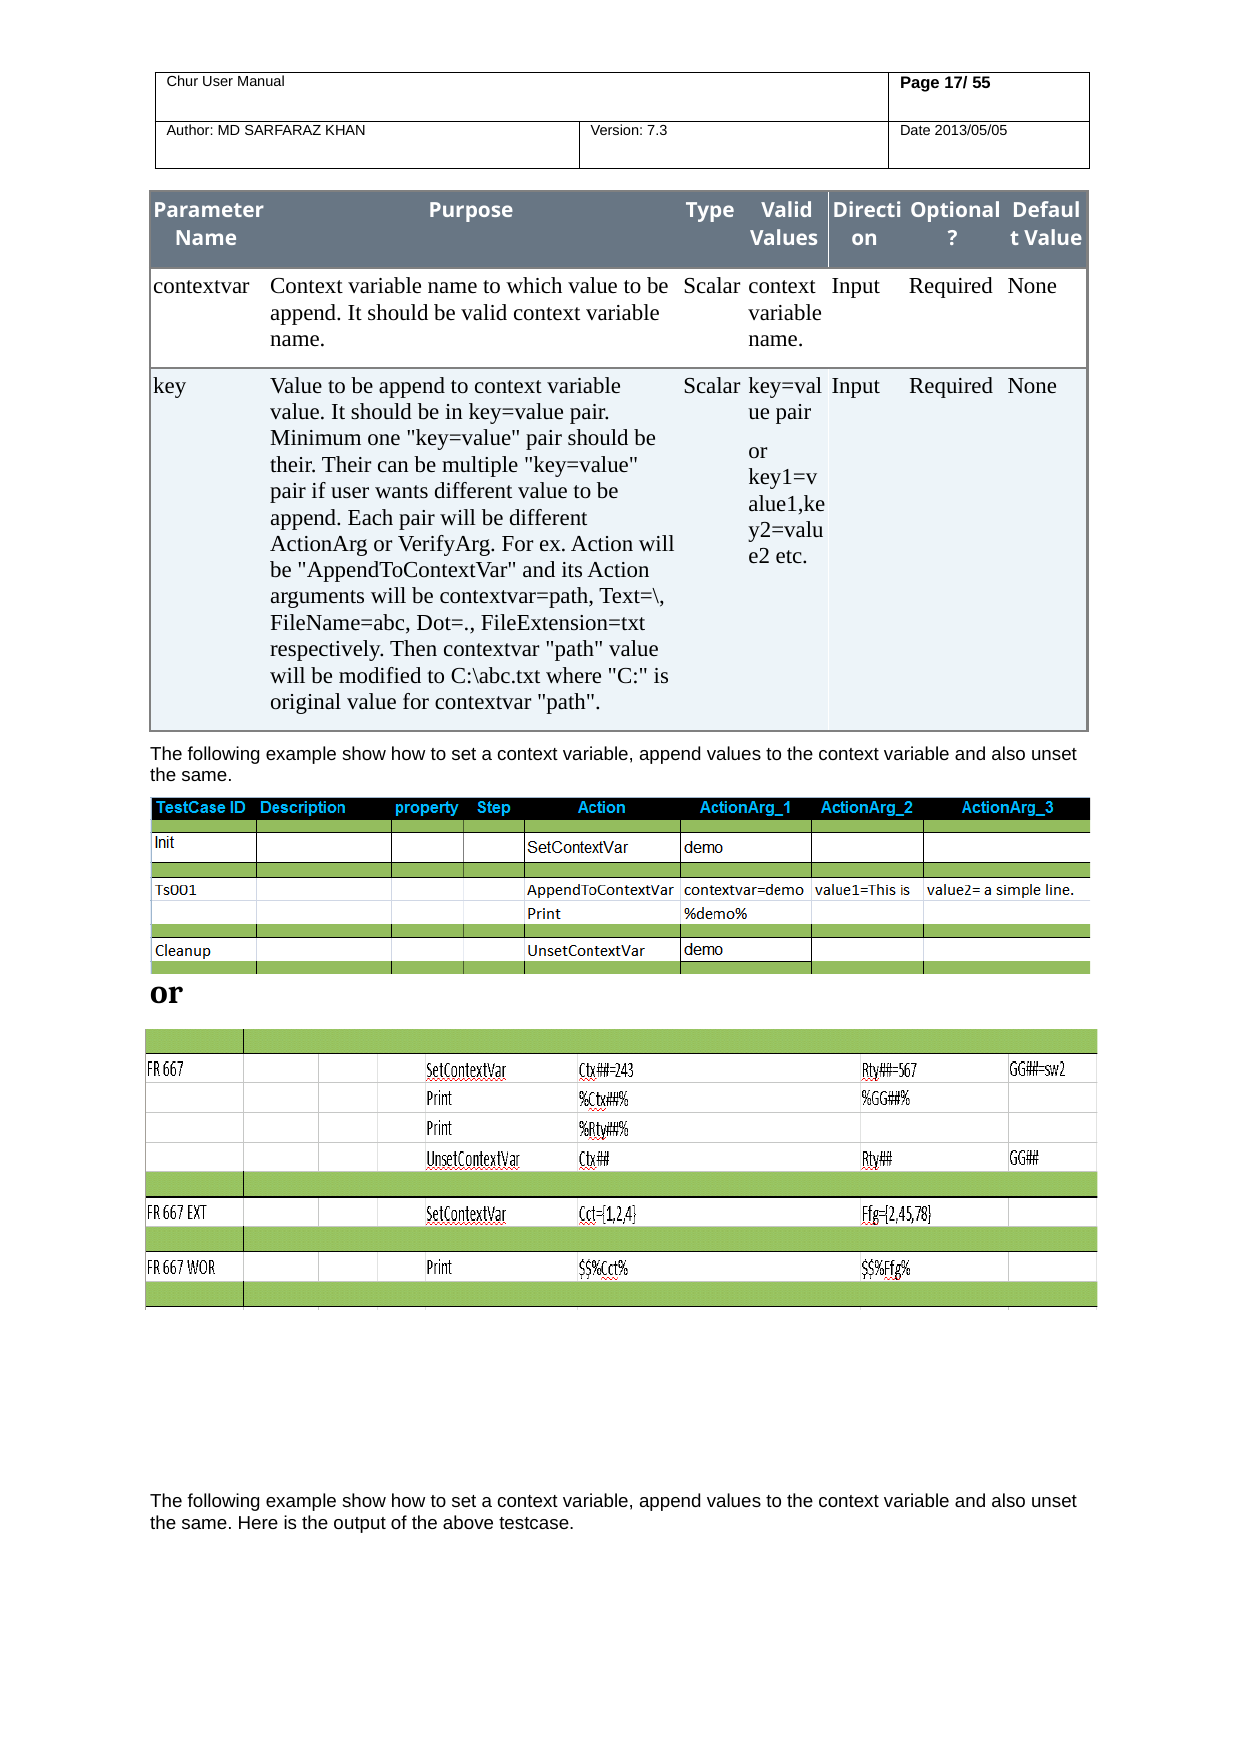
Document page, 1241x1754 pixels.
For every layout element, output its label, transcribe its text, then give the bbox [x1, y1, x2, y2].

table_cell contextvar [151, 269, 267, 367]
table_cell context variable name. [745, 269, 828, 367]
table_cell Input [829, 269, 906, 367]
table_cell None [1004, 369, 1086, 730]
table_cell None [1004, 269, 1086, 367]
table_cell key [151, 369, 267, 730]
text or [150, 974, 1090, 1012]
table_header Default Value [1004, 192, 1086, 267]
table_header Type [680, 192, 745, 267]
table_header Direction [829, 192, 906, 267]
table_header Optional? [906, 192, 1004, 267]
table_header Purpose [267, 192, 680, 267]
table_cell Required [906, 269, 1004, 367]
table_cell Scalar [680, 369, 745, 730]
picture [150, 797, 1091, 974]
table_cell Context variable name to which value to be append. It should be valid context variable name. [267, 269, 680, 367]
table_cell Required [906, 369, 1004, 730]
table_cell Value to be append to context variable value. It should be in key=value pair. Minimum one "key=value" pair should be their. Their can be multiple "key=value" pair if user wants different value to be append. Each pair will be different ActionArg or VerifyArg. For ex. Action will be "AppendToContextVar" and its Action arguments will be contextvar=path, Text=\, FileName=abc, Dot=., FileExtension=txt respectively. Then contextvar "path" value will be modified to C:\abc.txt where "C:" is original value for contextvar "path". [267, 369, 680, 730]
picture [145, 1029, 1098, 1310]
table_cell key=value pair or key1=value1,key2=value2 etc. [745, 369, 828, 730]
table_cell Scalar [680, 269, 745, 367]
text The following example show how to set a context variable, append values to the context variable and also unset the same. Here is the output of the above testcase. [150, 1490, 1090, 1533]
text The following example show how to set a context variable, append values to the context variable and also unset the same. [150, 742, 1090, 785]
table_cell Input [829, 369, 906, 730]
table_header Valid Values [745, 192, 828, 267]
table_header Parameter Name [151, 192, 267, 267]
